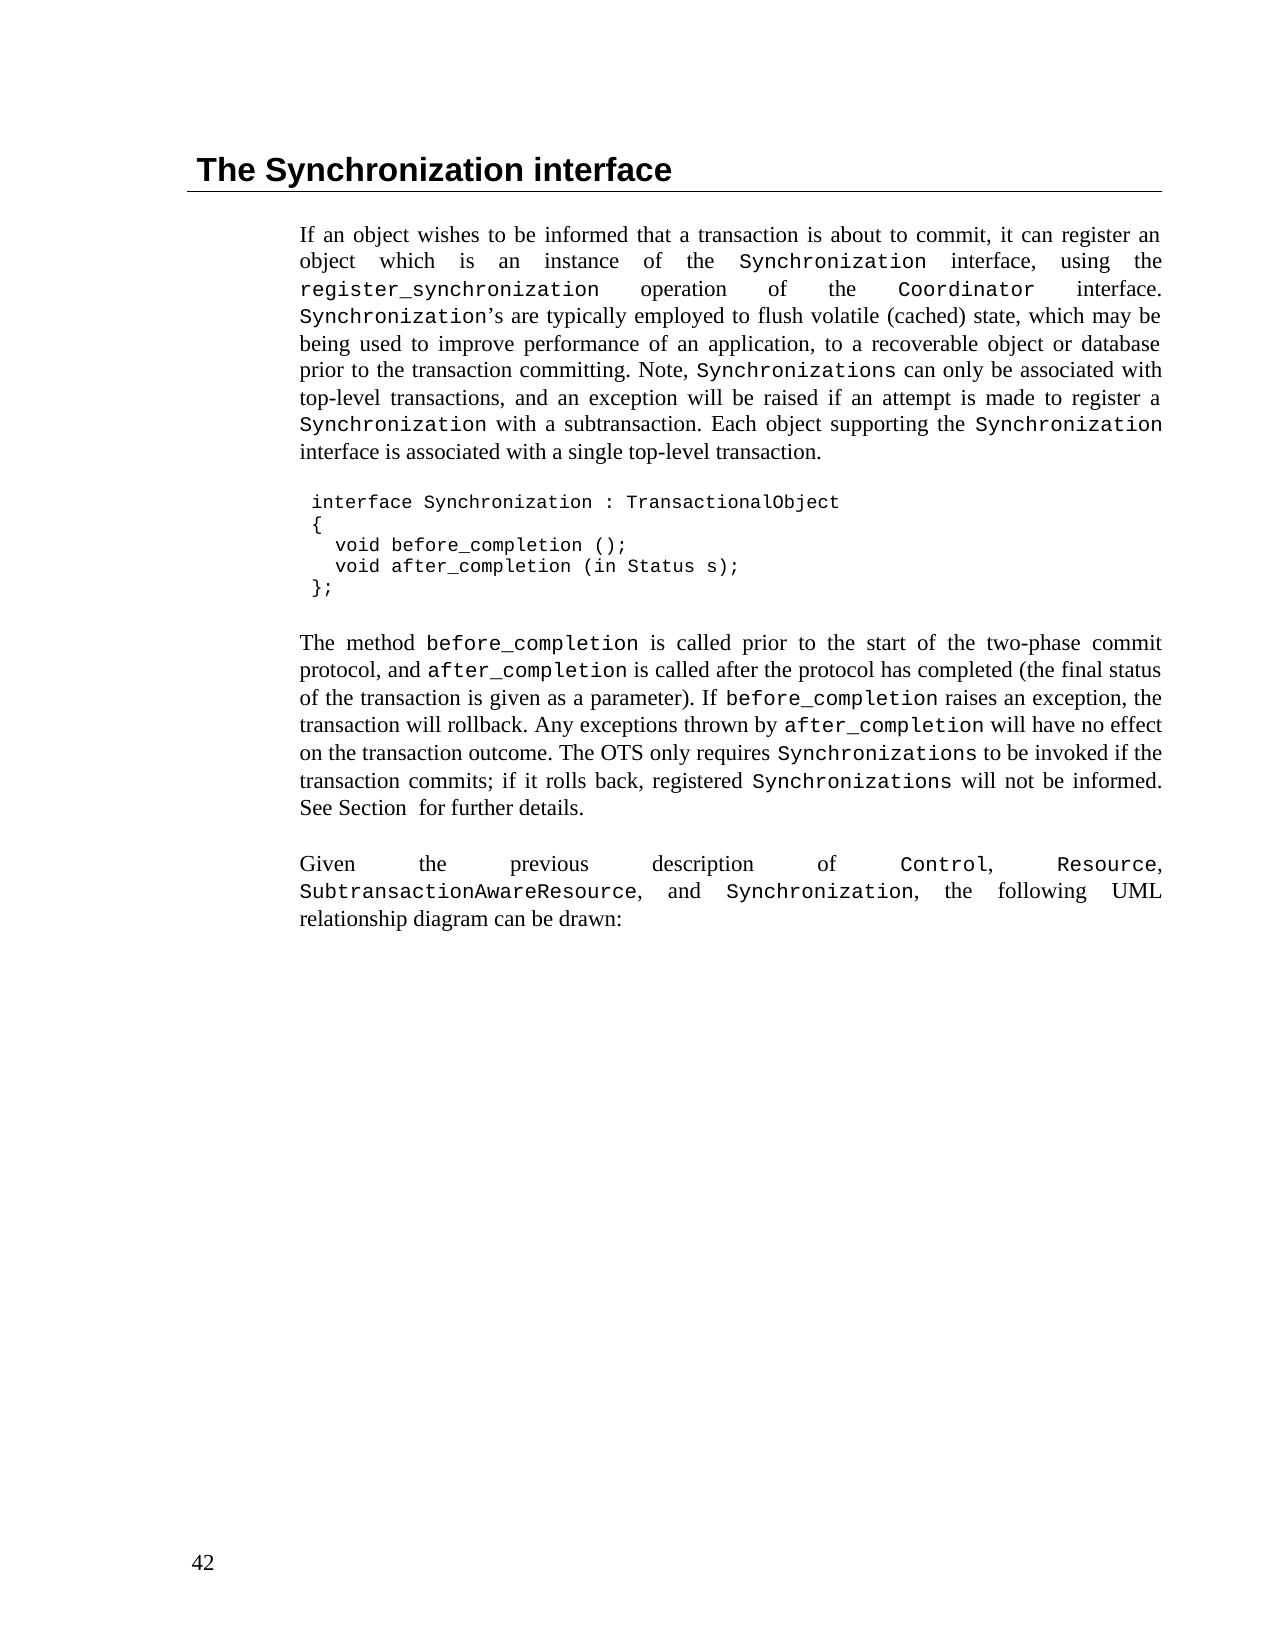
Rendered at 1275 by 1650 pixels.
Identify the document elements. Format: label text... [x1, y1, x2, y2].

text interface Synchronization : TransactionalObject { void before_completion (); void after_completion (in Status s); }; [311, 493, 1162, 599]
text Given the previous description of Control, Resource, SubtransactionAwareResource, and Synchronization, the following UML relationship diagram can be drawn: [299, 850, 1162, 931]
text If an object wishes to be informed that a transaction is about to commit, it can register an object which is an instance of the Synchronization interface, using the register_synchronization operation of the Coordinator interface. Synchronization’s are typically employed to flush volatile (cached) state, which may be being used to improve performance of an application, to a recoverable object or database prior to the transaction committing. Note, Synchronizations can only be associated with top-level transactions, and an exception will be raised if an attempt is made to register a Synchronization with a subtransaction. Each object supporting the Synchronization interface is associated with a single top-level transaction. [299, 221, 1162, 464]
subtitle The Synchronization interface [187, 150, 1162, 191]
text The method before_completion is called prior to the start of the two-phase commit protocol, and after_completion is called after the protocol has completed (the final status of the transaction is given as a parameter). If before_completion raises an exception, the transaction will rollback. Any exceptions thrown by after_completion will have no effect on the transaction outcome. The OTS only requires Synchronizations to be invoked if the transaction commits; if it rolls back, registered Synchronizations will not be informed. See Section for further details. [299, 629, 1162, 821]
